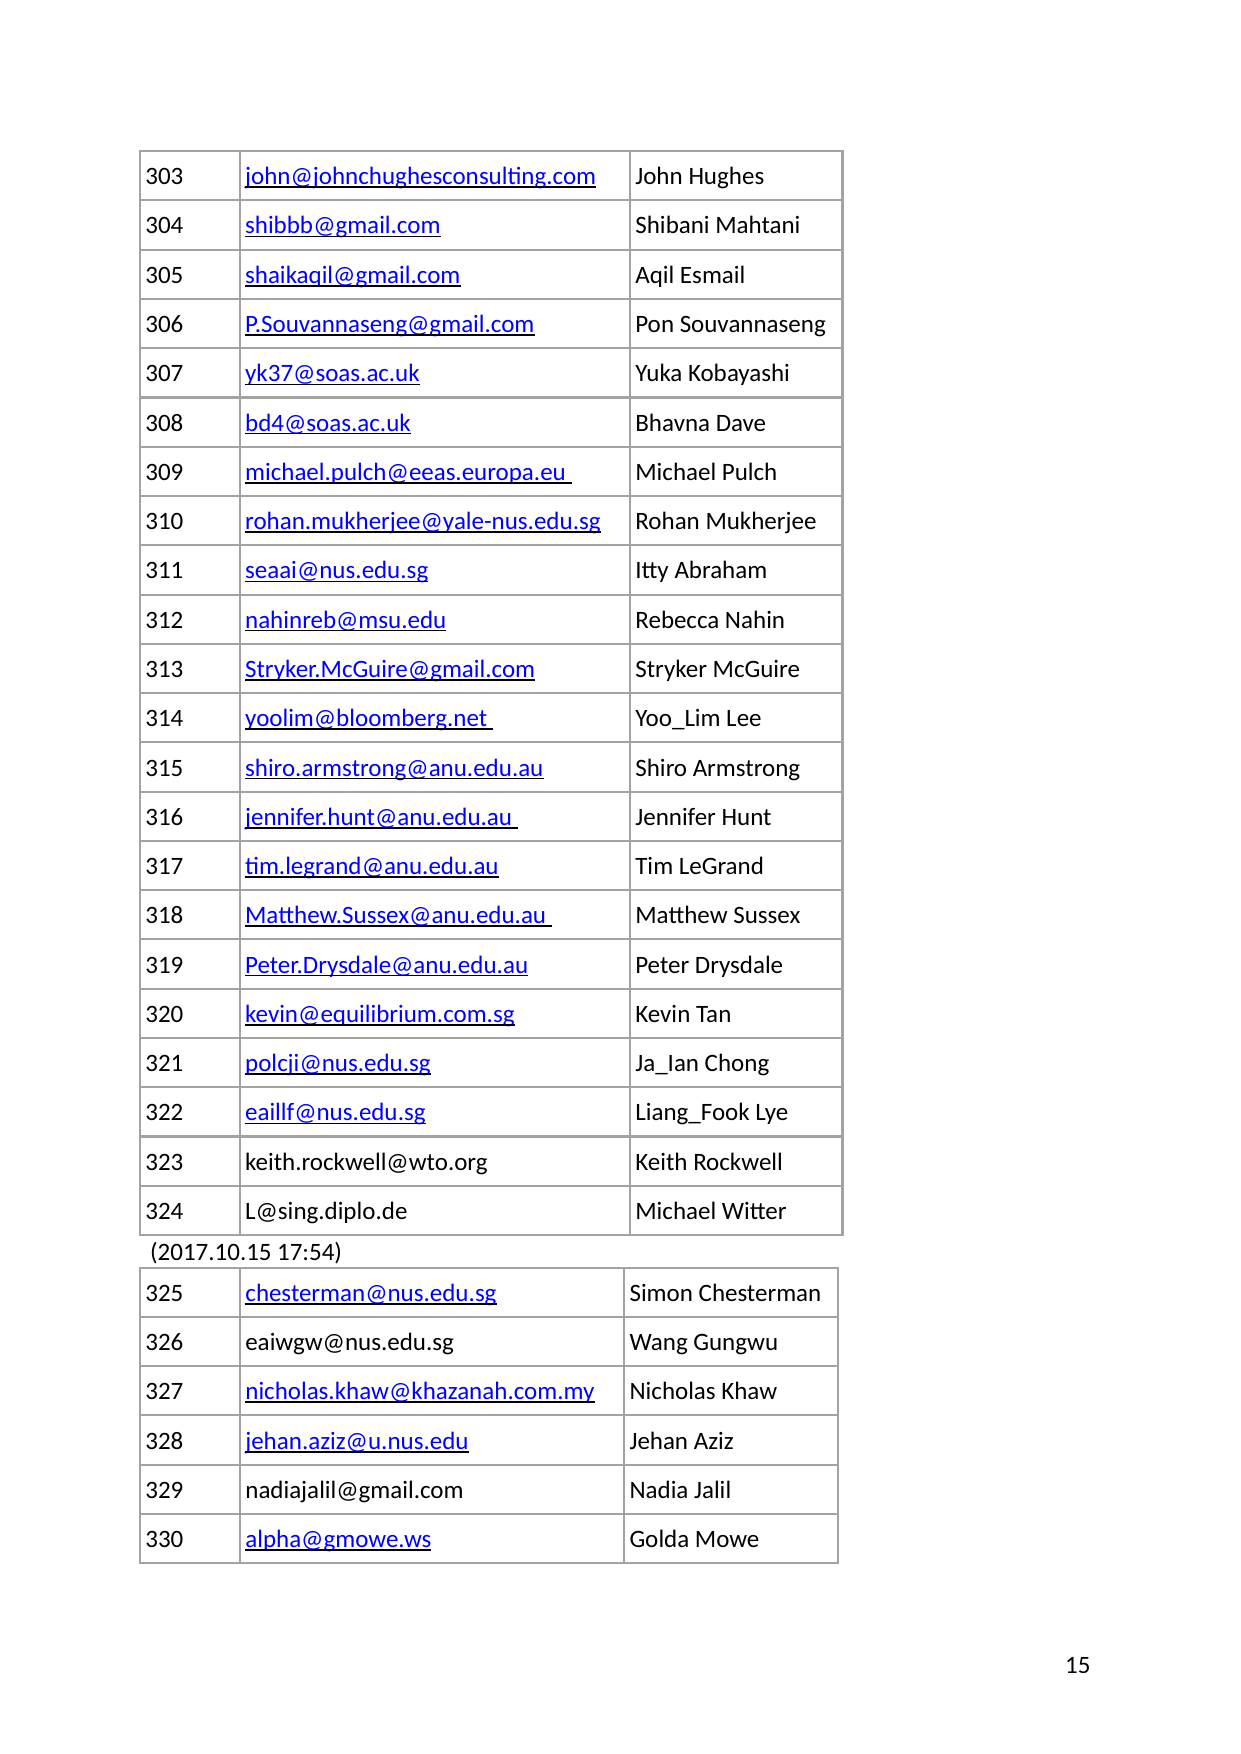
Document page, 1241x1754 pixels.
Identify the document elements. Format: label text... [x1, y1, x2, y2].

table_cell 307 [141, 349, 239, 396]
table_cell rohan.mukherjee@yale-nus.edu.sg [241, 497, 629, 544]
table_cell nahinreb@msu.edu [241, 596, 629, 643]
table_cell keith.rockwell@wto.org [241, 1138, 629, 1185]
table_cell jennifer.hunt@anu.edu.au [241, 793, 629, 840]
table_cell 328 [141, 1416, 239, 1464]
table_header Simon Chesterman [625, 1269, 837, 1316]
table_cell 323 [141, 1138, 239, 1185]
table_cell 329 [141, 1466, 239, 1513]
table_cell 308 [141, 399, 239, 446]
table_cell 327 [141, 1367, 239, 1414]
table_header 325 [141, 1269, 239, 1316]
table_cell 330 [141, 1515, 239, 1562]
text (2017.10.15 17:54) [150, 1236, 1090, 1267]
table_cell alpha@gmowe.ws [241, 1515, 623, 1562]
table_cell Matthew Sussex [631, 891, 841, 938]
table_cell 318 [141, 891, 239, 938]
table_cell kevin@equilibrium.com.sg [241, 990, 629, 1037]
table_cell Stryker.McGuire@gmail.com [241, 645, 629, 692]
table_cell shiro.armstrong@anu.edu.au [241, 743, 629, 791]
table_cell 320 [141, 990, 239, 1037]
table_cell Wang Gungwu [625, 1318, 837, 1365]
table_cell 305 [141, 251, 239, 298]
table_header chesterman@nus.edu.sg [241, 1269, 623, 1316]
table_cell Shiro Armstrong [631, 743, 841, 791]
table_cell john@johnchughesconsulting.com [241, 152, 629, 199]
table_cell 313 [141, 645, 239, 692]
table_cell Itty Abraham [631, 546, 841, 593]
table_cell 304 [141, 201, 239, 248]
table_cell L@sing.diplo.de [241, 1187, 629, 1234]
table_cell 312 [141, 596, 239, 643]
table_cell Aqil Esmail [631, 251, 841, 298]
table_cell John Hughes [631, 152, 841, 199]
table_cell Bhavna Dave [631, 399, 841, 446]
table_cell Liang_Fook Lye [631, 1088, 841, 1135]
table_cell 310 [141, 497, 239, 544]
table_cell Pon Souvannaseng [631, 300, 841, 347]
table_cell seaai@nus.edu.sg [241, 546, 629, 593]
table_cell Michael Witter [631, 1187, 841, 1234]
table_cell bd4@soas.ac.uk [241, 399, 629, 446]
table_cell 306 [141, 300, 239, 347]
table_cell yoolim@bloomberg.net [241, 694, 629, 741]
table_cell 322 [141, 1088, 239, 1135]
table_cell shibbb@gmail.com [241, 201, 629, 248]
table_cell 314 [141, 694, 239, 741]
table_cell 309 [141, 448, 239, 495]
table_cell nadiajalil@gmail.com [241, 1466, 623, 1513]
table_cell Yuka Kobayashi [631, 349, 841, 396]
table_cell polcji@nus.edu.sg [241, 1039, 629, 1086]
table_cell shaikaqil@gmail.com [241, 251, 629, 298]
table_cell 311 [141, 546, 239, 593]
table_cell 316 [141, 793, 239, 840]
table_cell eaillf@nus.edu.sg [241, 1088, 629, 1135]
table_cell Rohan Mukherjee [631, 497, 841, 544]
table_cell 321 [141, 1039, 239, 1086]
table_cell Peter Drysdale [631, 940, 841, 988]
table_cell 303 [141, 152, 239, 199]
table_cell Ja_Ian Chong [631, 1039, 841, 1086]
table_cell tim.legrand@anu.edu.au [241, 842, 629, 889]
table_cell Matthew.Sussex@anu.edu.au [241, 891, 629, 938]
table_cell eaiwgw@nus.edu.sg [241, 1318, 623, 1365]
table_cell 315 [141, 743, 239, 791]
table_cell P.Souvannaseng@gmail.com [241, 300, 629, 347]
table_cell Shibani Mahtani [631, 201, 841, 248]
table_cell Jennifer Hunt [631, 793, 841, 840]
table_cell 324 [141, 1187, 239, 1234]
table_cell Yoo_Lim Lee [631, 694, 841, 741]
table_cell Kevin Tan [631, 990, 841, 1037]
table_cell yk37@soas.ac.uk [241, 349, 629, 396]
table_cell Rebecca Nahin [631, 596, 841, 643]
table_cell 319 [141, 940, 239, 988]
table_cell nicholas.khaw@khazanah.com.my [241, 1367, 623, 1414]
table_cell Golda Mowe [625, 1515, 837, 1562]
table_cell 326 [141, 1318, 239, 1365]
table_cell Nicholas Khaw [625, 1367, 837, 1414]
table_cell Keith Rockwell [631, 1138, 841, 1185]
table_cell Michael Pulch [631, 448, 841, 495]
table_cell jehan.aziz@u.nus.edu [241, 1416, 623, 1464]
table_cell Peter.Drysdale@anu.edu.au [241, 940, 629, 988]
table_cell michael.pulch@eeas.europa.eu [241, 448, 629, 495]
table_cell 317 [141, 842, 239, 889]
table_cell Nadia Jalil [625, 1466, 837, 1513]
table_cell Stryker McGuire [631, 645, 841, 692]
table_cell Jehan Aziz [625, 1416, 837, 1464]
table_cell Tim LeGrand [631, 842, 841, 889]
